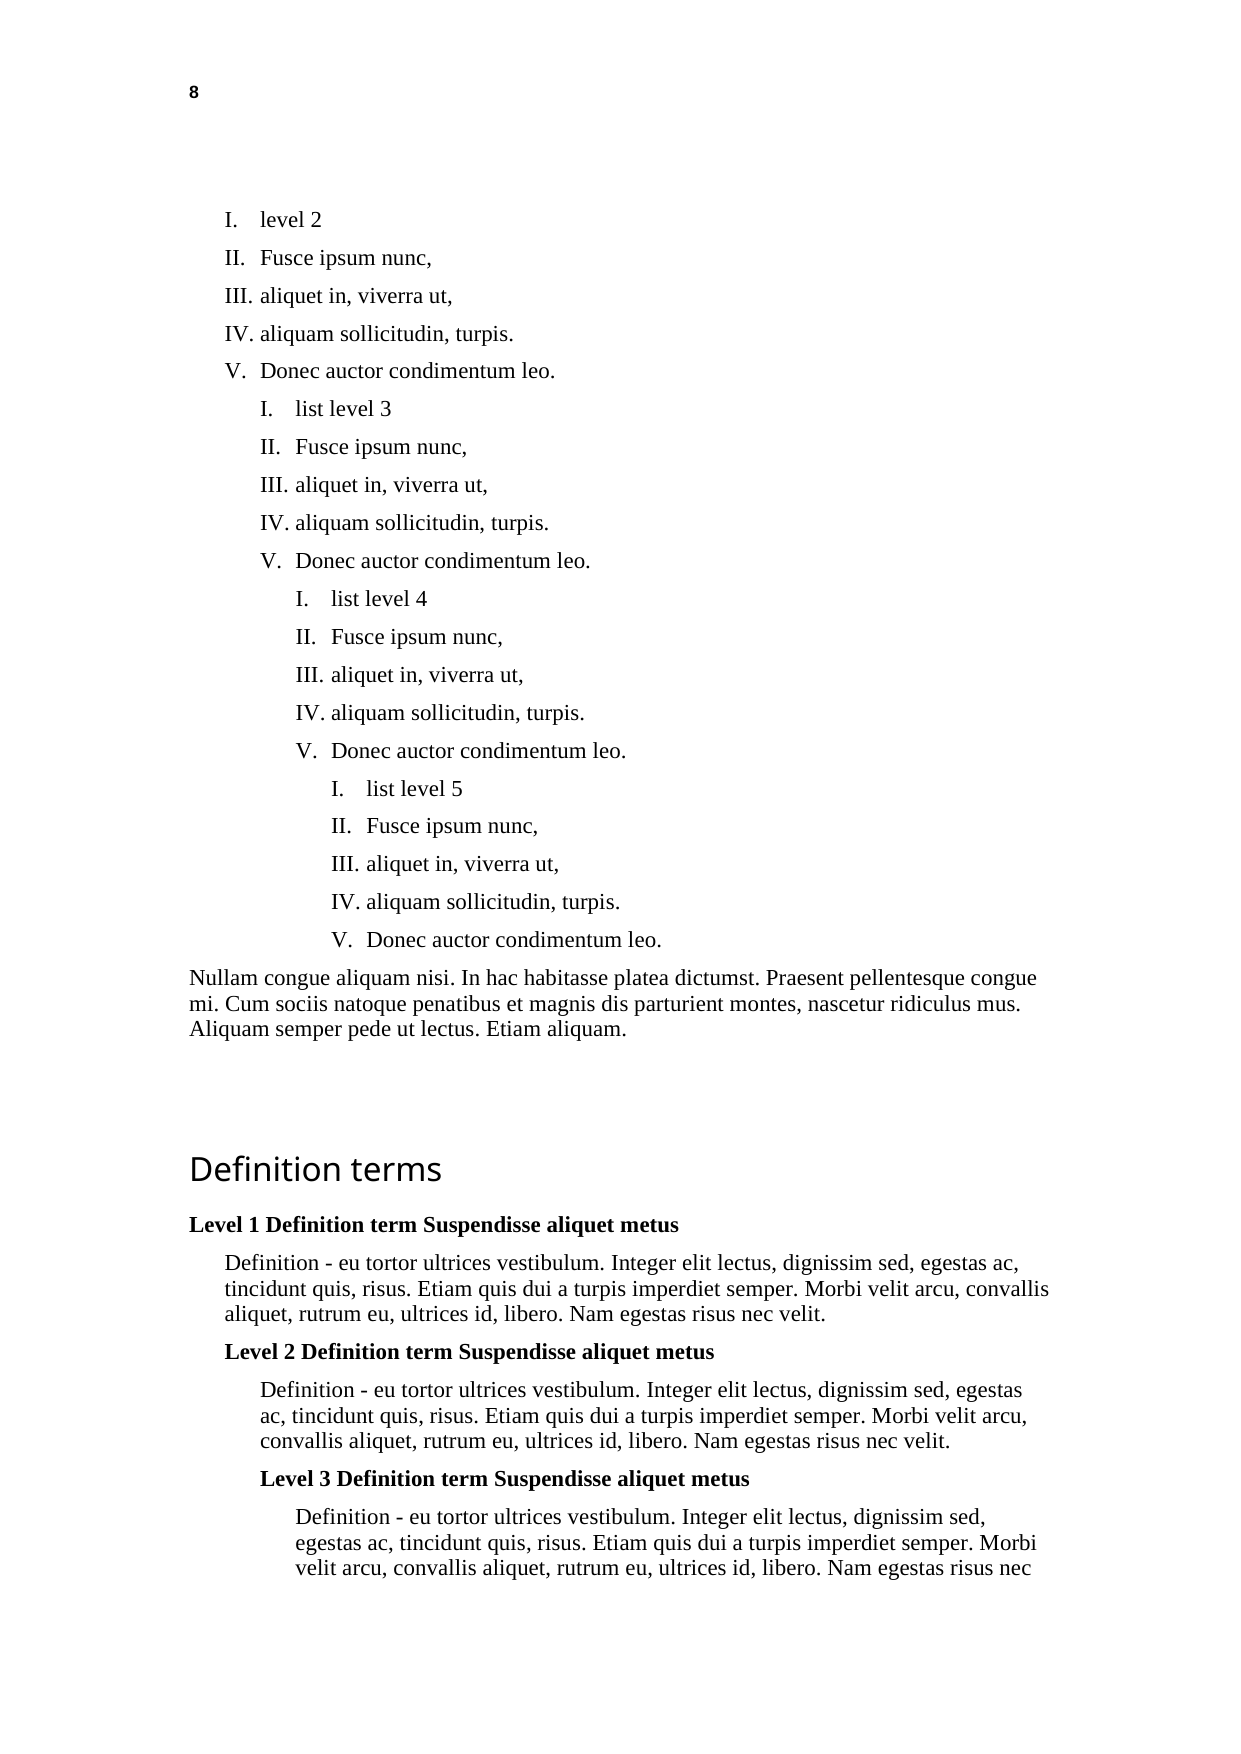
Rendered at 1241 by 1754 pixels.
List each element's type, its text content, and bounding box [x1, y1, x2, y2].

text Definition - eu tortor ultrices vestibulum. Integer elit lectus, dignissim sed, egestas ac, tincidunt quis, risus. Etiam quis dui a turpis imperdiet semper. Morbi velit arcu, convallis aliquet, rutrum eu, ultrices id, libero. Nam egestas risus nec velit. [224, 1250, 1051, 1327]
text Definition terms [189, 1146, 1051, 1191]
list Donec auctor condimentum leo. [331, 927, 1051, 953]
list aliquet in, viverra ut, [295, 662, 1051, 687]
list aliquam sollicitudin, turpis. [331, 889, 1051, 915]
list aliquet in, viverra ut, [224, 283, 1051, 308]
list aliquam sollicitudin, turpis. [260, 510, 1051, 536]
list Donec auctor condimentum leo. [224, 358, 1051, 384]
list list level 4 [295, 586, 1051, 611]
list aliquam sollicitudin, turpis. [295, 700, 1051, 725]
list aliquam sollicitudin, turpis. [224, 321, 1051, 346]
text Level 3 Definition term Suspendisse aliquet metus [260, 1466, 1051, 1491]
list Donec auctor condimentum leo. [260, 548, 1051, 573]
list Fusce ipsum nunc, [224, 245, 1051, 270]
list Fusce ipsum nunc, [331, 813, 1051, 839]
list list level 5 [331, 776, 1051, 801]
list Fusce ipsum nunc, [295, 624, 1051, 649]
list list level 3 [260, 396, 1051, 422]
text Level 2 Definition term Suspendisse aliquet metus [224, 1339, 1051, 1364]
list level 2 [224, 207, 1051, 232]
list Donec auctor condimentum leo. [295, 738, 1051, 763]
text Definition - eu tortor ultrices vestibulum. Integer elit lectus, dignissim sed, egestas ac, tincidunt quis, risus. Etiam quis dui a turpis imperdiet semper. Morbi velit arcu, convallis aliquet, rutrum eu, ultrices id, libero. Nam egestas risus nec [295, 1504, 1051, 1580]
text Definition - eu tortor ultrices vestibulum. Integer elit lectus, dignissim sed, egestas ac, tincidunt quis, risus. Etiam quis dui a turpis imperdiet semper. Morbi velit arcu, convallis aliquet, rutrum eu, ultrices id, libero. Nam egestas risus nec velit. [260, 1377, 1051, 1453]
list Fusce ipsum nunc, [260, 434, 1051, 460]
list aliquet in, viverra ut, [331, 851, 1051, 877]
text Nullam congue aliquam nisi. In hac habitasse platea dictumst. Praesent pellentesque congue mi. Cum sociis natoque penatibus et magnis dis parturient montes, nascetur ridiculus mus. Aliquam semper pede ut lectus. Etiam aliquam. [189, 965, 1051, 1042]
list aliquet in, viverra ut, [260, 472, 1051, 498]
text Level 1 Definition term Suspendisse aliquet metus [189, 1212, 1051, 1238]
